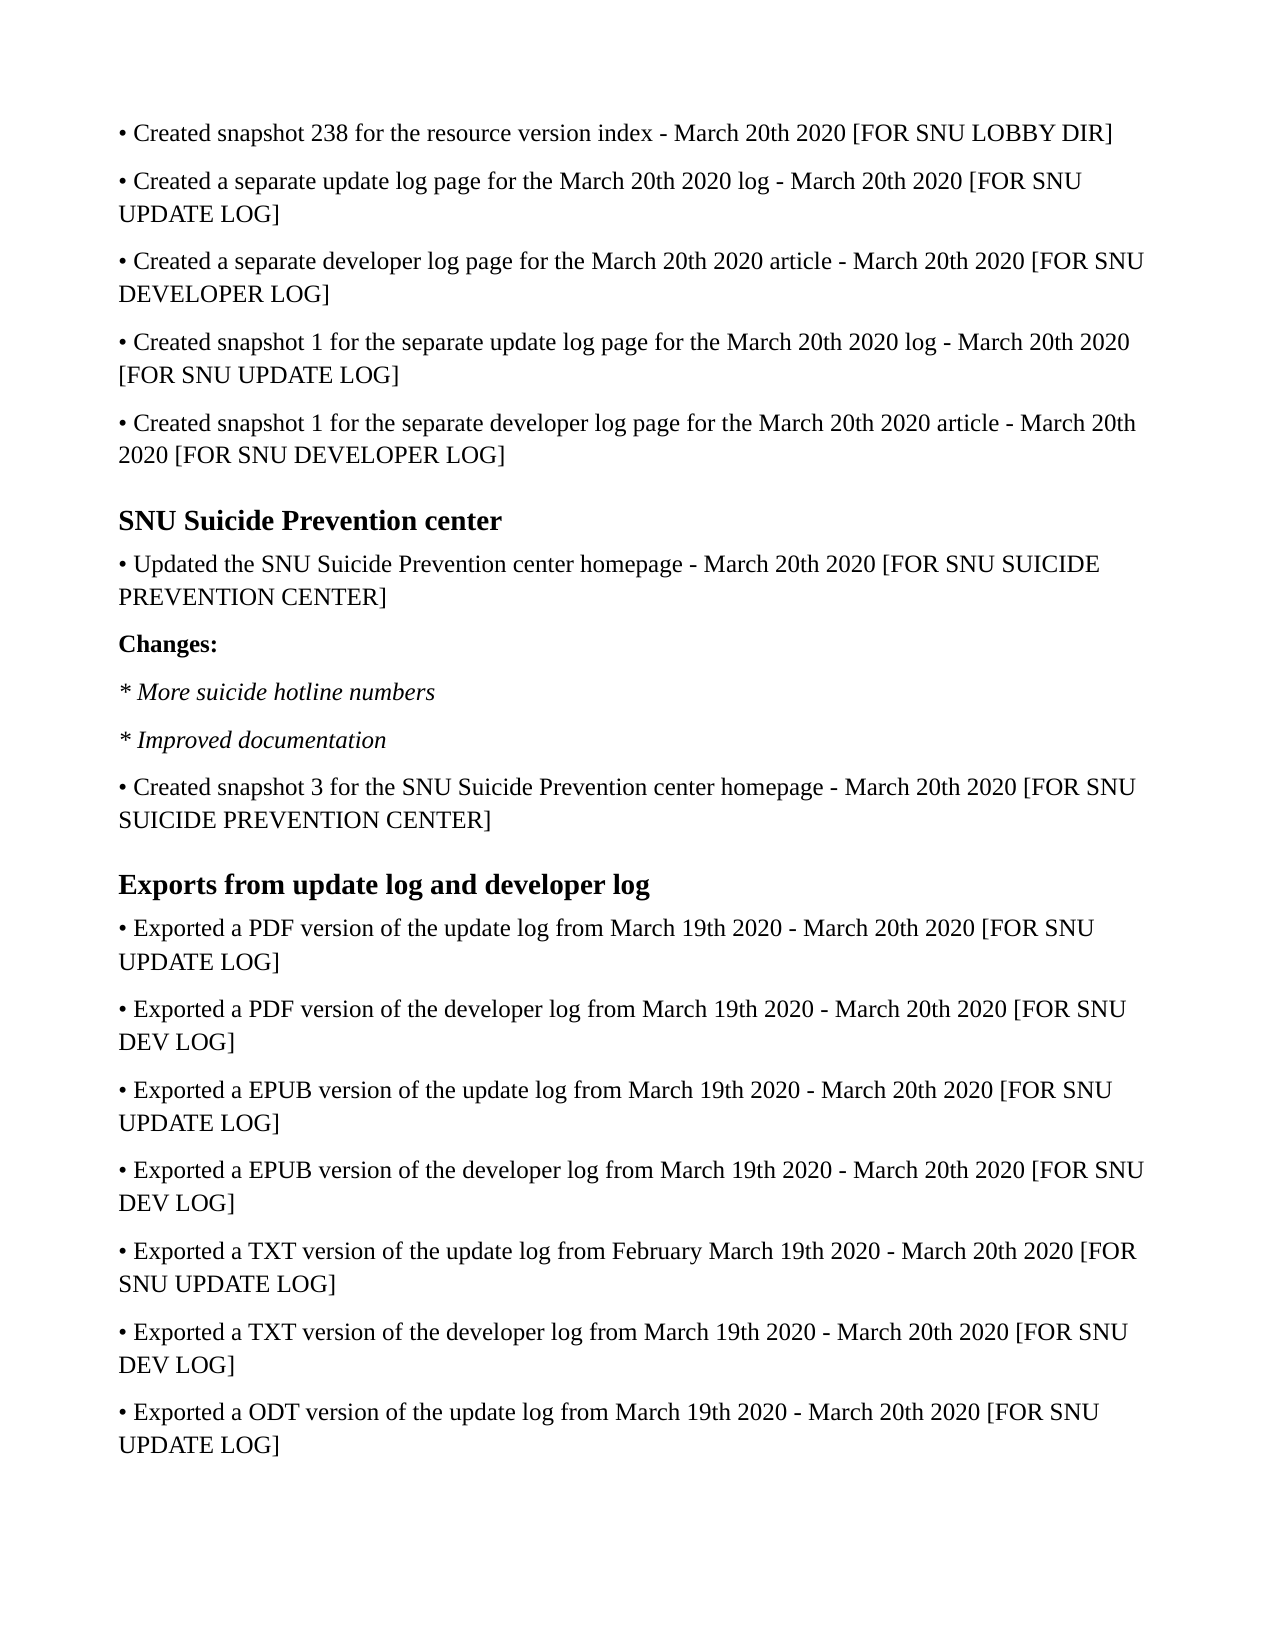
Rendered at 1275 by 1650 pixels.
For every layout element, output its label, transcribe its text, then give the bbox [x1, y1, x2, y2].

text • Exported a EPUB version of the update log from March 19th 2020 - March 20th 2020 [FOR SNU UPDATE LOG] [118, 1075, 1157, 1137]
text • Exported a PDF version of the update log from March 19th 2020 - March 20th 2020 [FOR SNU UPDATE LOG] [118, 913, 1157, 975]
text Changes: [118, 629, 1157, 658]
text • Exported a TXT version of the update log from February March 19th 2020 - March 20th 2020 [FOR SNU UPDATE LOG] [118, 1236, 1157, 1298]
subtitle Exports from update log and developer log [118, 867, 1157, 901]
text • Created snapshot 238 for the resource version index - March 20th 2020 [FOR SNU LOBBY DIR] [118, 118, 1157, 147]
text • Created snapshot 1 for the separate update log page for the March 20th 2020 log - March 20th 2020 [FOR SNU UPDATE LOG] [118, 327, 1157, 389]
text • Exported a ODT version of the update log from March 19th 2020 - March 20th 2020 [FOR SNU UPDATE LOG] [118, 1397, 1157, 1459]
text • Updated the SNU Suicide Prevention center homepage - March 20th 2020 [FOR SNU SUICIDE PREVENTION CENTER] [118, 549, 1157, 611]
text • Exported a PDF version of the developer log from March 19th 2020 - March 20th 2020 [FOR SNU DEV LOG] [118, 994, 1157, 1056]
text • Exported a EPUB version of the developer log from March 19th 2020 - March 20th 2020 [FOR SNU DEV LOG] [118, 1155, 1157, 1217]
text • Created a separate update log page for the March 20th 2020 log - March 20th 2020 [FOR SNU UPDATE LOG] [118, 166, 1157, 227]
text * More suicide hotline numbers [118, 677, 1157, 706]
text • Exported a TXT version of the developer log from March 19th 2020 - March 20th 2020 [FOR SNU DEV LOG] [118, 1317, 1157, 1378]
text * Improved documentation [118, 725, 1157, 753]
subtitle SNU Suicide Prevention center [118, 503, 1157, 536]
text • Created a separate developer log page for the March 20th 2020 article - March 20th 2020 [FOR SNU DEVELOPER LOG] [118, 246, 1157, 308]
text • Created snapshot 3 for the SNU Suicide Prevention center homepage - March 20th 2020 [FOR SNU SUICIDE PREVENTION CENTER] [118, 772, 1157, 834]
text • Created snapshot 1 for the separate developer log page for the March 20th 2020 article - March 20th 2020 [FOR SNU DEVELOPER LOG] [118, 408, 1157, 469]
